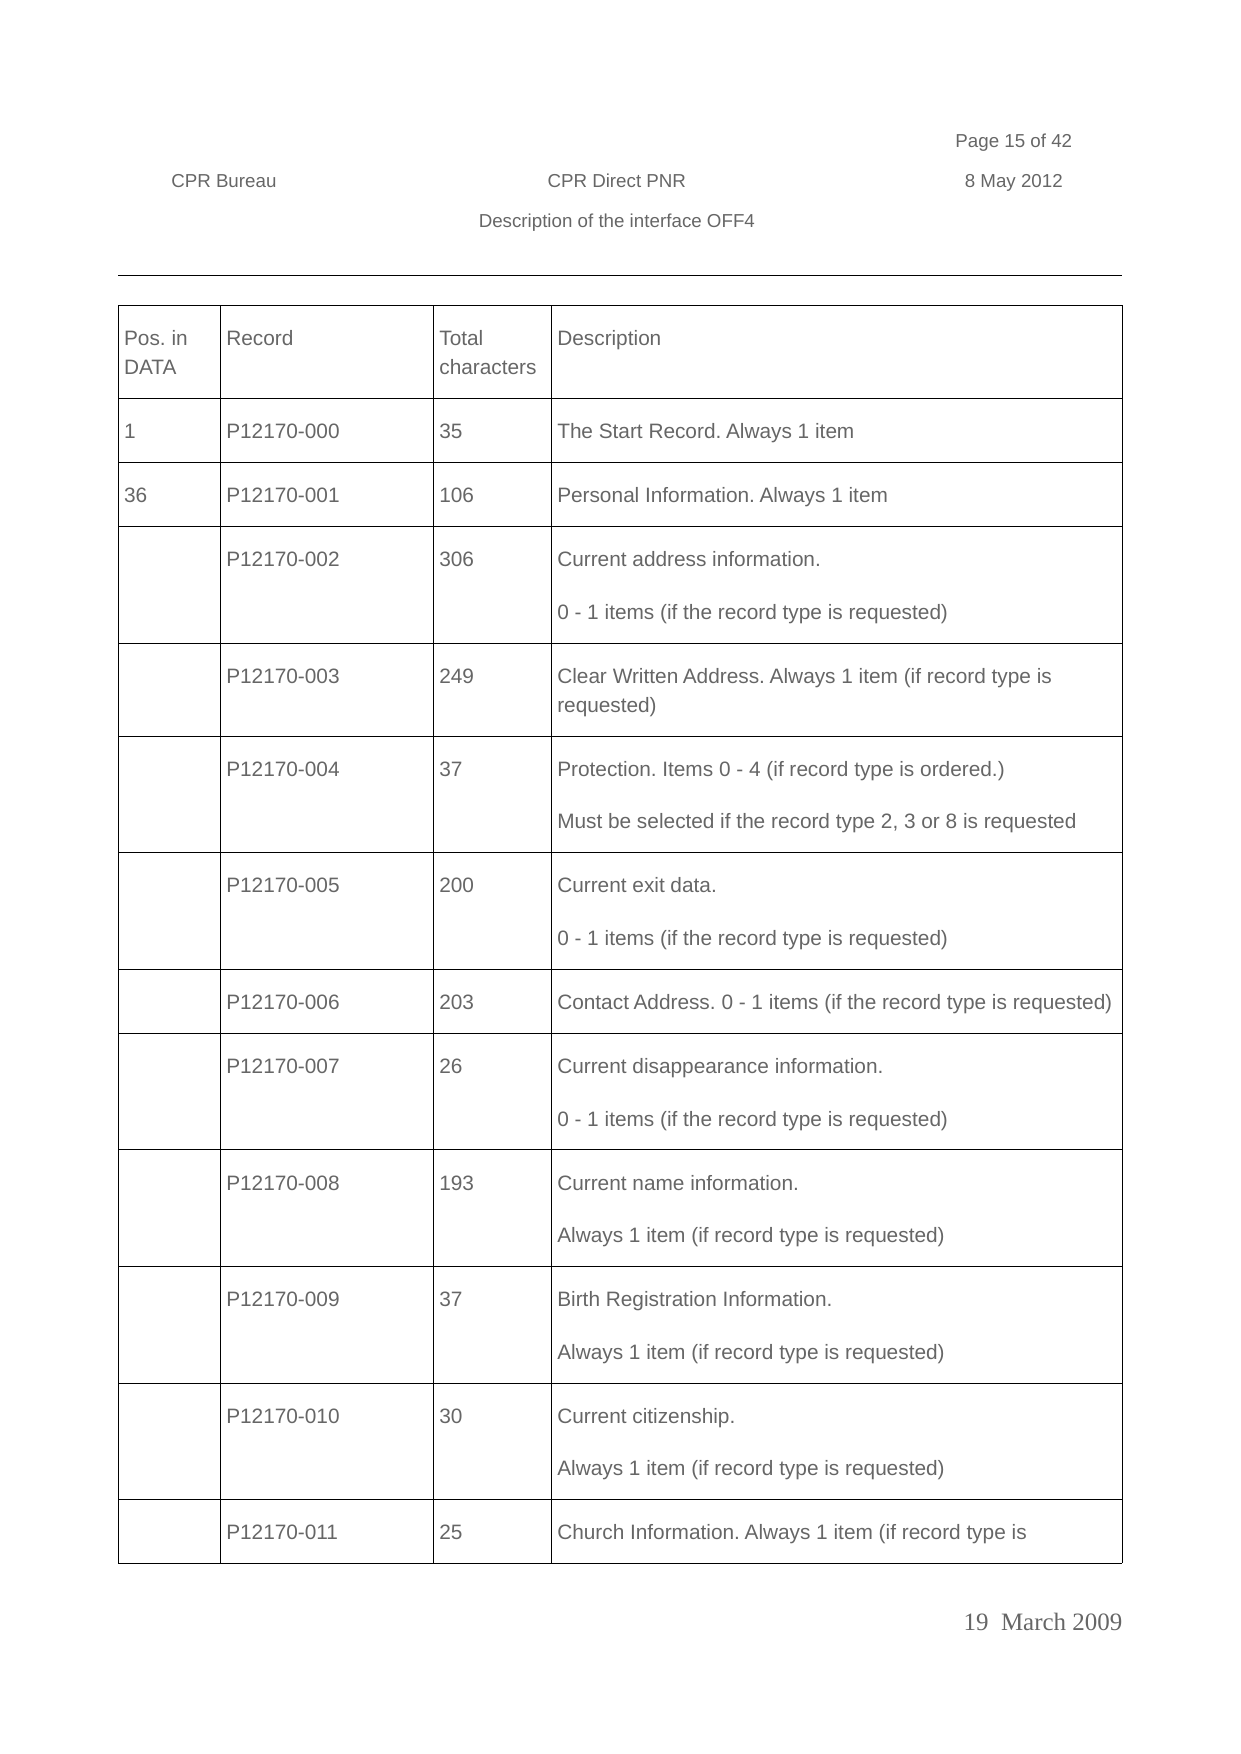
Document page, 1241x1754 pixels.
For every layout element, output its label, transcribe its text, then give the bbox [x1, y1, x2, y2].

table_cell [119, 1150, 220, 1266]
table_cell Current address information. 0 - 1 items (if the record type is requested) [552, 527, 1122, 643]
table_cell 25 [434, 1500, 551, 1563]
table_cell 35 [434, 399, 551, 462]
table_cell 37 [434, 737, 551, 852]
table_cell 26 [434, 1034, 551, 1149]
table_cell 249 [434, 644, 551, 736]
table_cell [119, 527, 220, 643]
table_cell Current name information. Always 1 item (if record type is requested) [552, 1150, 1122, 1266]
table_cell 37 [434, 1267, 551, 1382]
table_cell P12170-004 [221, 737, 433, 852]
table_cell Current citizenship. Always 1 item (if record type is requested) [552, 1384, 1122, 1499]
table_cell [119, 737, 220, 852]
table_cell 36 [119, 463, 220, 526]
table_cell 193 [434, 1150, 551, 1266]
table_cell Clear Written Address. Always 1 item (if record type is requested) [552, 644, 1122, 736]
table_cell P12170-009 [221, 1267, 433, 1382]
table_cell Protection. Items 0 - 4 (if record type is ordered.) Must be selected if the record type 2, 3 or 8 is requested [552, 737, 1122, 852]
table_cell [119, 970, 220, 1033]
table_cell [119, 1384, 220, 1499]
table_cell The Start Record. Always 1 item [552, 399, 1122, 462]
table_cell P12170-002 [221, 527, 433, 643]
table_cell Current disappearance information. 0 - 1 items (if the record type is requested) [552, 1034, 1122, 1149]
table_cell [119, 853, 220, 969]
table_header Description [552, 306, 1122, 398]
table_cell Church Information. Always 1 item (if record type is [552, 1500, 1122, 1563]
table_cell [119, 1500, 220, 1563]
table_cell Current exit data. 0 - 1 items (if the record type is requested) [552, 853, 1122, 969]
table_cell P12170-003 [221, 644, 433, 736]
table_cell 1 [119, 399, 220, 462]
table_cell P12170-005 [221, 853, 433, 969]
table_cell 200 [434, 853, 551, 969]
table_cell 106 [434, 463, 551, 526]
table_cell [119, 1267, 220, 1382]
table_cell Birth Registration Information. Always 1 item (if record type is requested) [552, 1267, 1122, 1382]
table_cell P12170-010 [221, 1384, 433, 1499]
table_cell [119, 644, 220, 736]
table_header Record [221, 306, 433, 398]
table_cell 306 [434, 527, 551, 643]
table_cell [119, 1034, 220, 1149]
table_cell P12170-000 [221, 399, 433, 462]
table_cell P12170-006 [221, 970, 433, 1033]
table_header Pos. in DATA [119, 306, 220, 398]
table_cell 203 [434, 970, 551, 1033]
table_cell P12170-007 [221, 1034, 433, 1149]
table_cell P12170-011 [221, 1500, 433, 1563]
table_cell 30 [434, 1384, 551, 1499]
table_cell Contact Address. 0 - 1 items (if the record type is requested) [552, 970, 1122, 1033]
table_cell P12170-001 [221, 463, 433, 526]
table_cell P12170-008 [221, 1150, 433, 1266]
table_cell Personal Information. Always 1 item [552, 463, 1122, 526]
table_header Total characters [434, 306, 551, 398]
